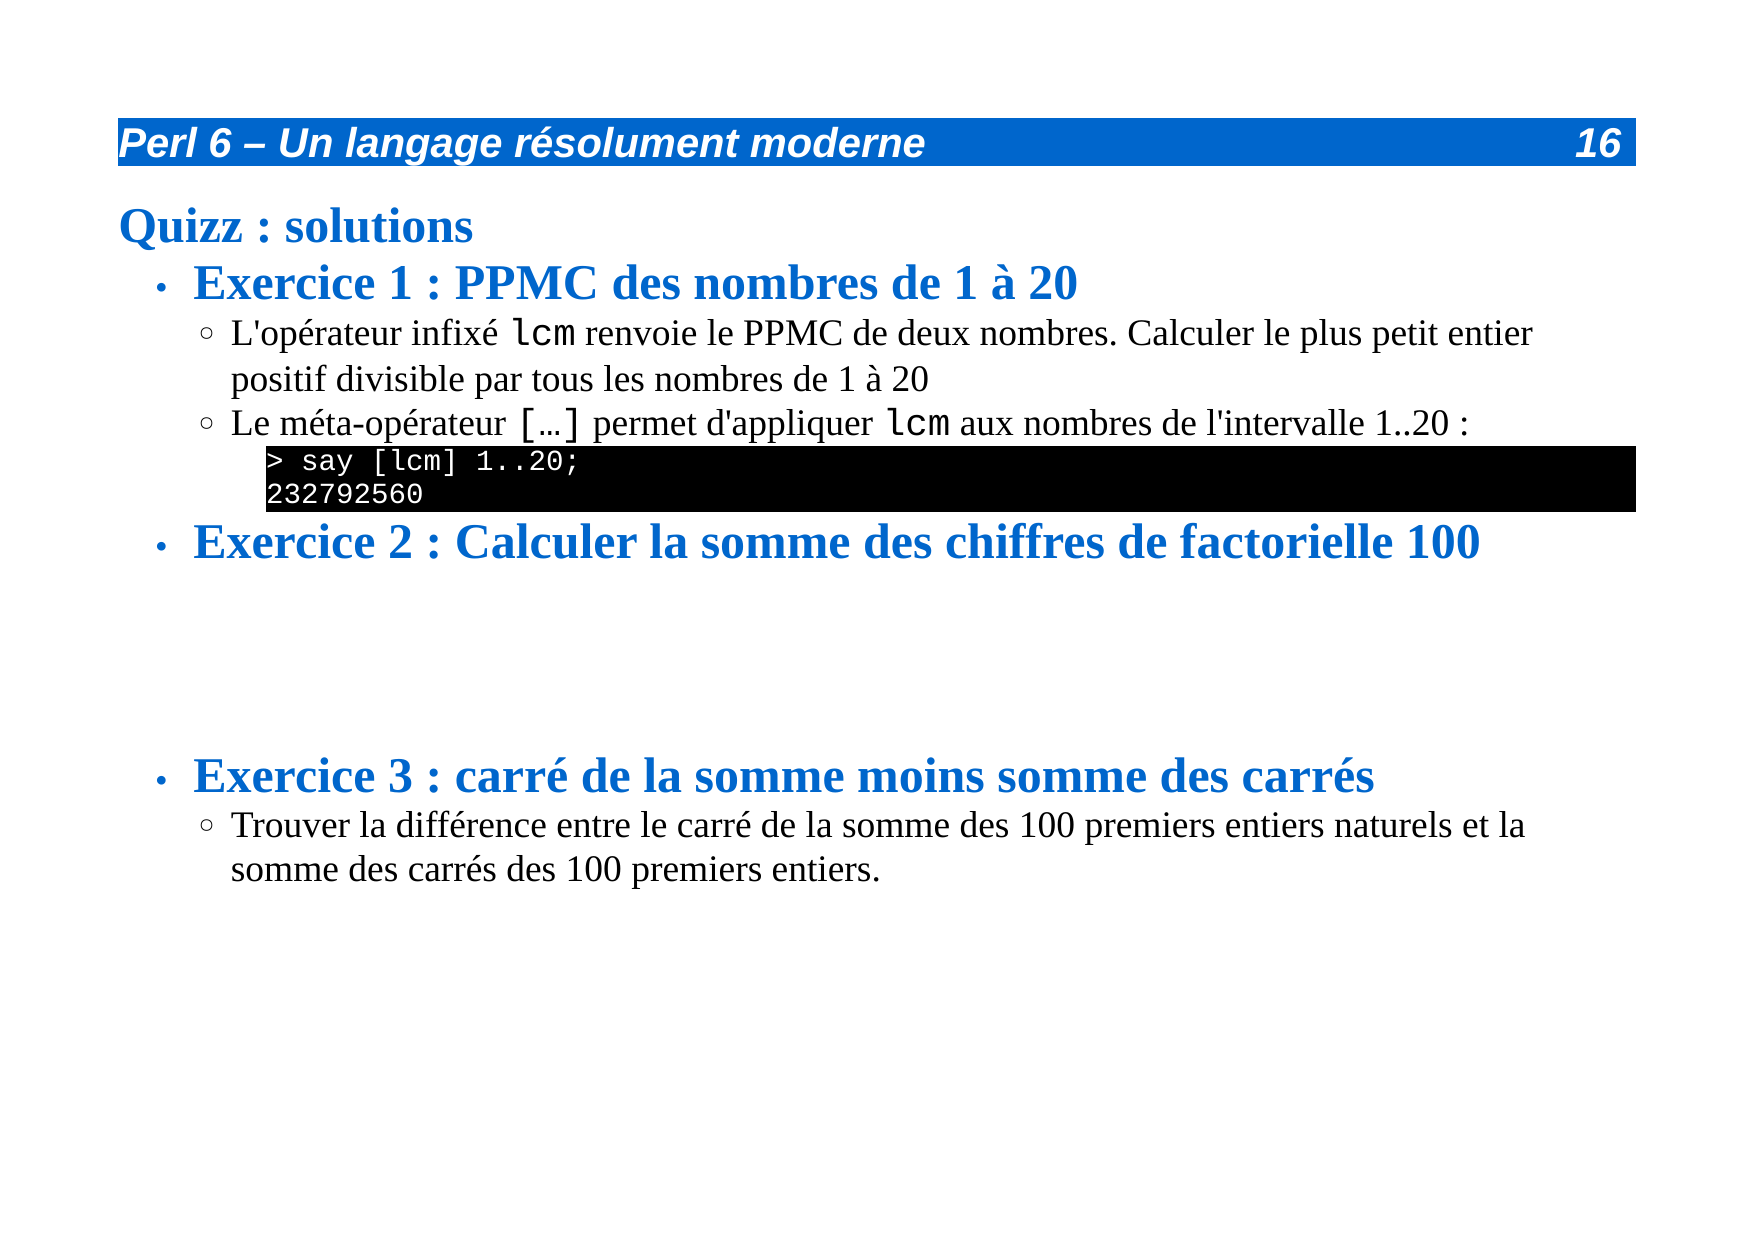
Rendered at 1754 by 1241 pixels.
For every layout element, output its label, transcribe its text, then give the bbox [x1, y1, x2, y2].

text Quizz : solutions [118, 196, 1636, 253]
list Exercice 2 : Calculer la somme des chiffres de factorielle 100 [156, 512, 1636, 570]
list 232792560 [266, 479, 1636, 512]
list Exercice 3 : carré de la somme moins somme des carrés [156, 745, 1636, 803]
list Métaopérateur [] pour la somme des 100 premiers nombres, hyperopérateur «» pour calculer les carrés des 100 premiers entiers et [] pour la somme de ces carrés - [+] (1.; [193, 889, 1636, 982]
list 648 [193, 702, 1636, 745]
list Nous utilisons deux fois le métaopérateur de réduction […] une première fois avec la multiplication pour calculer 100 et une seconde fois pour la somme des chiffres du résultat. [193, 570, 1636, 659]
list Trouver la différence entre le carré de la somme des 100 premiers entiers naturels et la somme des carrés des 100 premiers entiers. [193, 803, 1636, 889]
list Le méta-opérateur […] permet d'appliquer lcm aux nombres de l'intervalle 1..20 : [193, 400, 1636, 446]
list > say [+] split '', [*] 2..100; [193, 659, 1636, 702]
list Exercice 1 : PPMC des nombres de 1 à 20 [156, 253, 1636, 311]
list L'opérateur infixé lcm renvoie le PPMC de deux nombres. Calculer le plus petit entier positif divisible par tous les nombres de 1 à 20 [193, 311, 1636, 400]
text > say [lcm] 1..20; [266, 446, 1636, 479]
